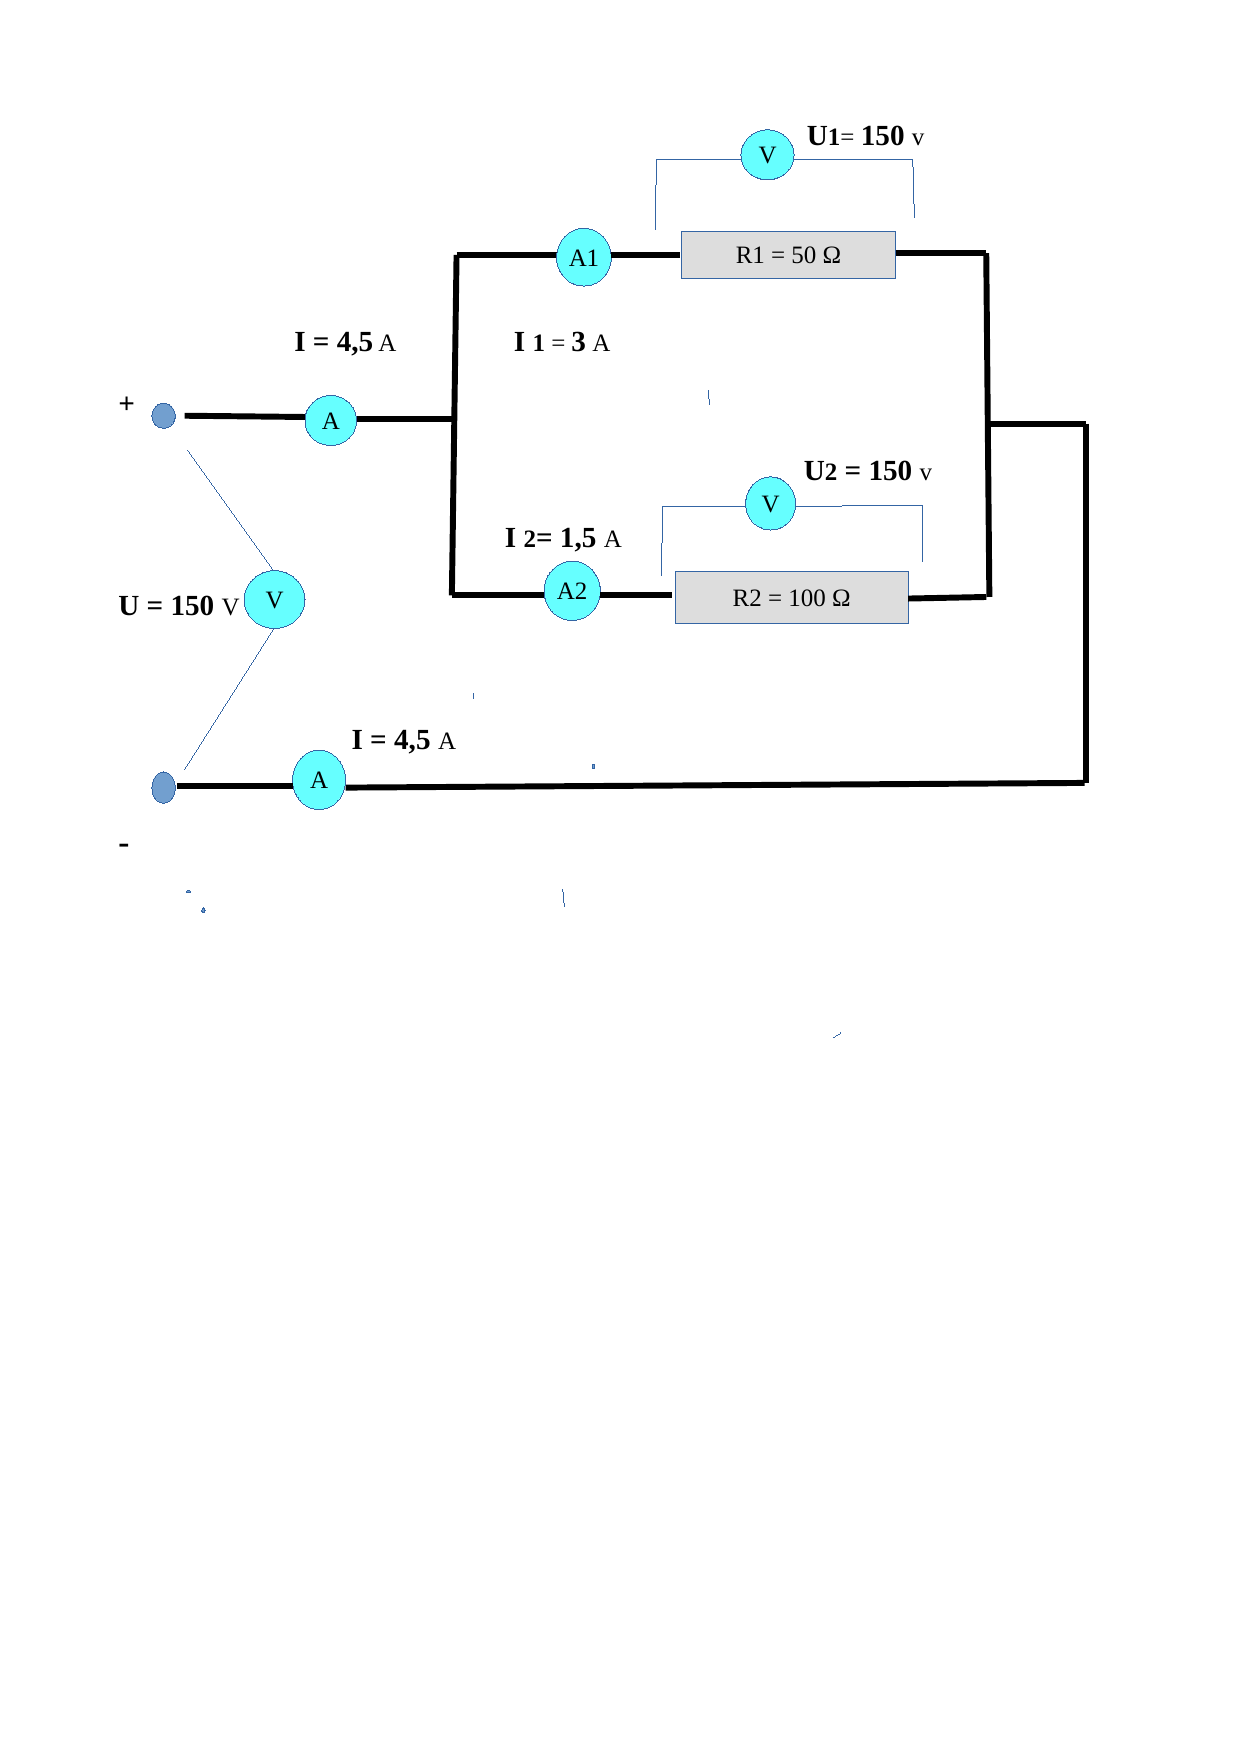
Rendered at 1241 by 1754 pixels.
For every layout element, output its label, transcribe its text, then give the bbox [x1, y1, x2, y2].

text I = 4,5 A [118, 324, 452, 358]
text [1089, 722, 1122, 755]
text U = 150 V [1089, 588, 1122, 621]
text U = 150 V [296, 588, 567, 621]
text I = 4,5 A [118, 722, 1083, 755]
text [118, 521, 449, 554]
text [990, 324, 1122, 358]
text I 2= 1,5 A [456, 521, 922, 554]
text + [118, 386, 451, 420]
text [458, 386, 984, 420]
text U2 = 150 v [457, 453, 985, 487]
text - [118, 822, 1122, 861]
text U = 150 V [577, 588, 675, 621]
text I 1 = 3 A [459, 324, 984, 358]
text [1089, 521, 1122, 554]
text U = 150 V [909, 588, 986, 595]
text [923, 521, 986, 554]
text U = 150 V [455, 588, 544, 592]
text U = 150 V [118, 588, 253, 621]
text [992, 521, 1083, 554]
text [1089, 453, 1122, 487]
text U1= 150 v [118, 118, 1122, 152]
text U = 150 V [909, 588, 1083, 621]
text [992, 453, 1083, 487]
text [991, 386, 1122, 420]
text [118, 453, 450, 487]
